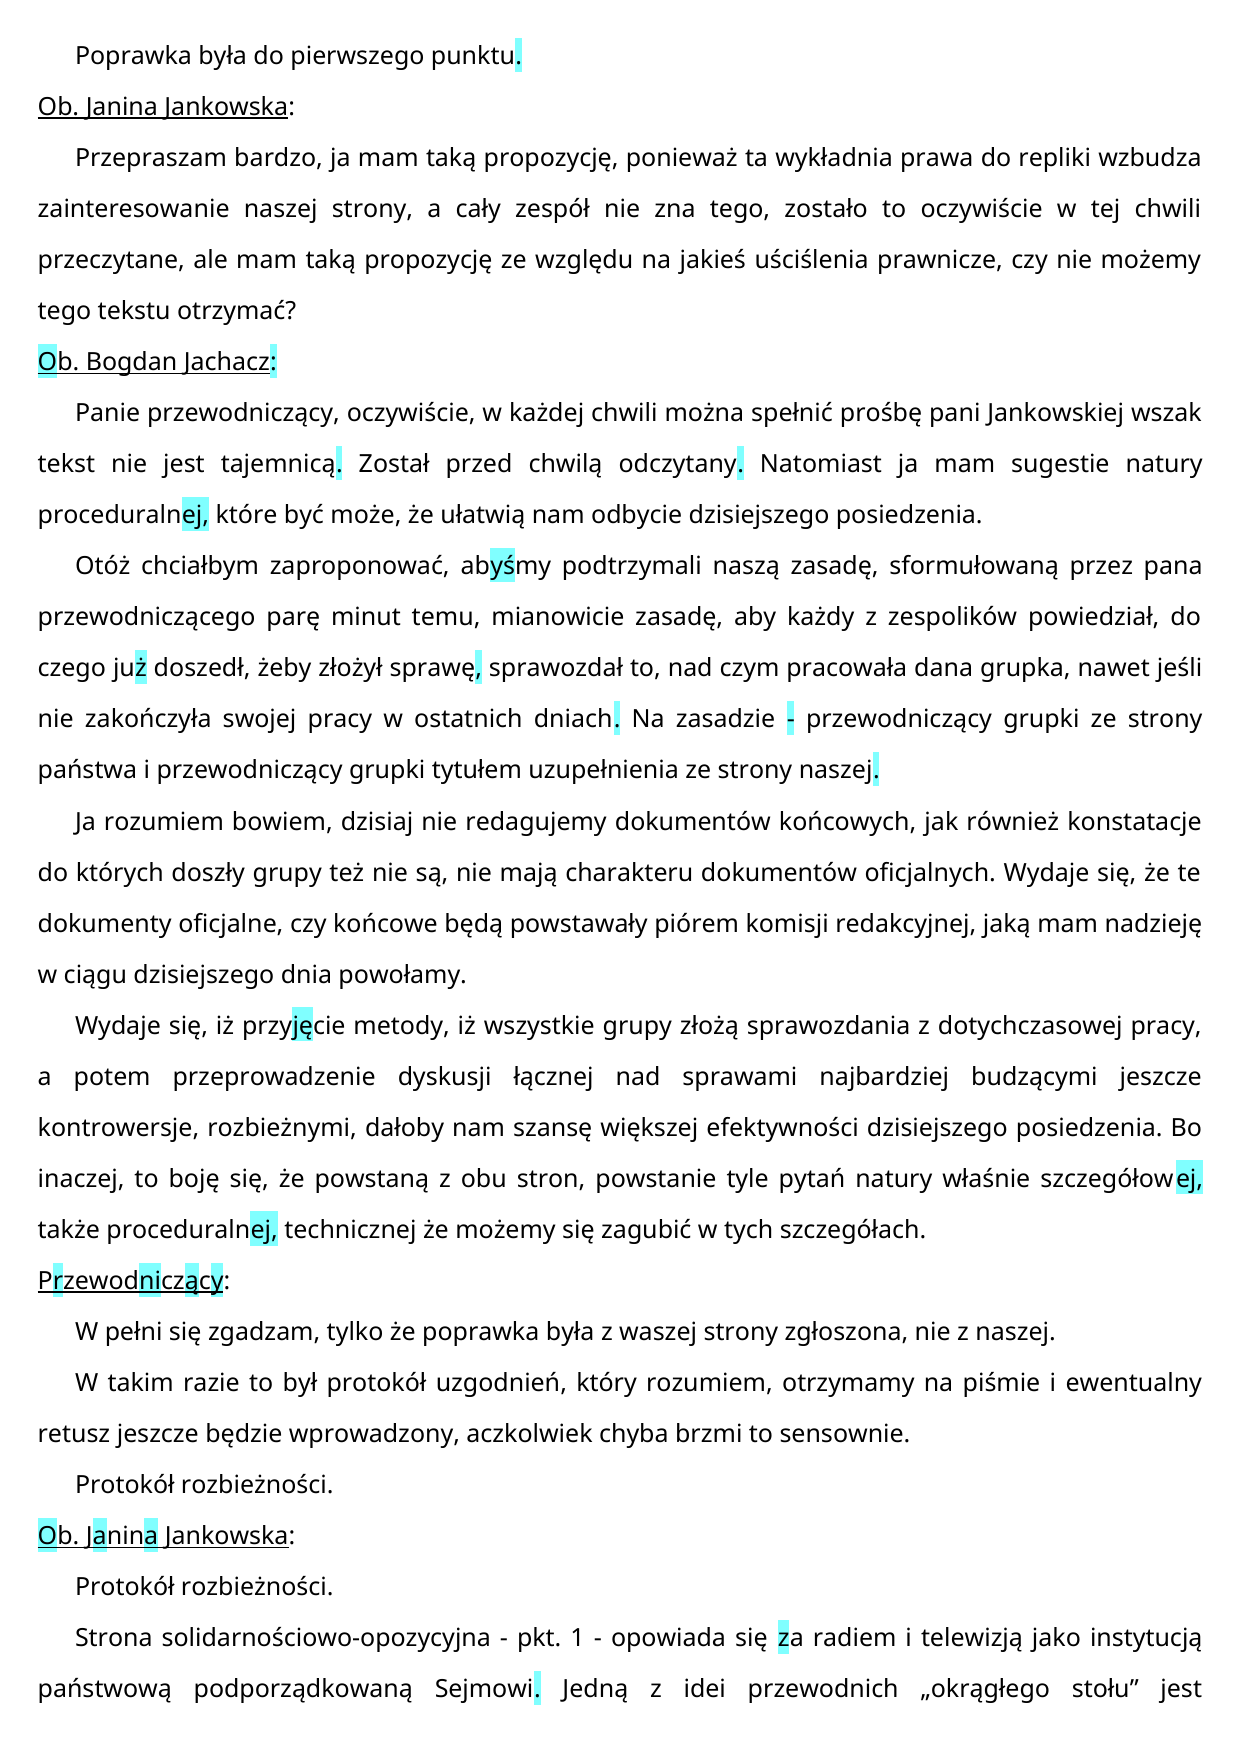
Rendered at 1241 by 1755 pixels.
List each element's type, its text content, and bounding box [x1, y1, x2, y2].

text Protokół rozbieżności. [37, 1569, 1203, 1603]
text Protokół rozbieżności. [37, 1467, 1203, 1501]
text Wydaje się, iż przyjęcie metody, iż wszystkie grupy złożą sprawozdania z dotychczasowej pracy, a potem przeprowadzenie dyskusji łącznej nad sprawami najbardziej budzącymi jeszcze kontrowersje, rozbieżnymi, dałoby nam szansę większej efektywności dzisiejszego posiedzenia. Bo inaczej, to boję się, że powstaną z obu stron, powstanie tyle pytań natury właśnie szczegółowej, także proceduralnej, technicznej że możemy się zagubić w tych szczegółach. [37, 1007, 1203, 1246]
text W pełni się zgadzam, tylko że poprawka była z waszej strony zgłoszona, nie z naszej. [37, 1313, 1203, 1348]
text Ob. Janina Jankowska: [37, 1518, 1203, 1552]
text Przewodniczący: [37, 1262, 1203, 1297]
text Panie przewodniczący, oczywiście, w każdej chwili można spełnić prośbę pani Jankowskiej wszak tekst nie jest tajemnicą. Został przed chwilą odczytany. Natomiast ja mam sugestie natury proceduralnej, które być może, że ułatwią nam odbycie dzisiejszego posiedzenia. [37, 395, 1203, 531]
text W takim razie to był protokół uzgodnień, który rozumiem, otrzymamy na piśmie i ewentualny retusz jeszcze będzie wprowadzony, aczkolwiek chyba brzmi to sensownie. [37, 1364, 1203, 1450]
text Poprawka była do pierwszego punktu. [37, 37, 1203, 72]
text Strona solidarnościowo-opozycyjna - pkt. 1 - opowiada się za radiem i telewizją jako instytucją państwową podporządkowaną Sejmowi. Jedną z idei przewodnich „okrągłego stołu” jest [37, 1620, 1203, 1705]
text Przepraszam bardzo, ja mam taką propozycję, ponieważ ta wykładnia prawa do repliki wzbudza zainteresowanie naszej strony, a cały zespół nie zna tego, zostało to oczywiście w tej chwili przeczytane, ale mam taką propozycję ze względu na jakieś uściślenia prawnicze, czy nie możemy tego tekstu otrzymać? [37, 139, 1203, 327]
text Ob. Janina Jankowska: [37, 88, 1203, 123]
text Ja rozumiem bowiem, dzisiaj nie redagujemy dokumentów końcowych, jak również konstatacje do których doszły grupy też nie są, nie mają charakteru dokumentów oficjalnych. Wydaje się, że te dokumenty oficjalne, czy końcowe będą powstawały piórem komisji redakcyjnej, jaką mam nadzieję w ciągu dzisiejszego dnia powołamy. [37, 803, 1203, 990]
text Otóż chciałbym zaproponować, abyśmy podtrzymali naszą zasadę, sformułowaną przez pana przewodniczącego parę minut temu, mianowicie zasadę, aby każdy z zespolików powiedział, do czego już doszedł, żeby złożył sprawę, sprawozdał to, nad czym pracowała dana grupka, nawet jeśli nie zakończyła swojej pracy w ostatnich dniach. Na zasadzie - przewodniczący grupki ze strony państwa i przewodniczący grupki tytułem uzupełnienia ze strony naszej. [37, 548, 1203, 786]
text Ob. Bogdan Jachacz: [37, 344, 1203, 378]
